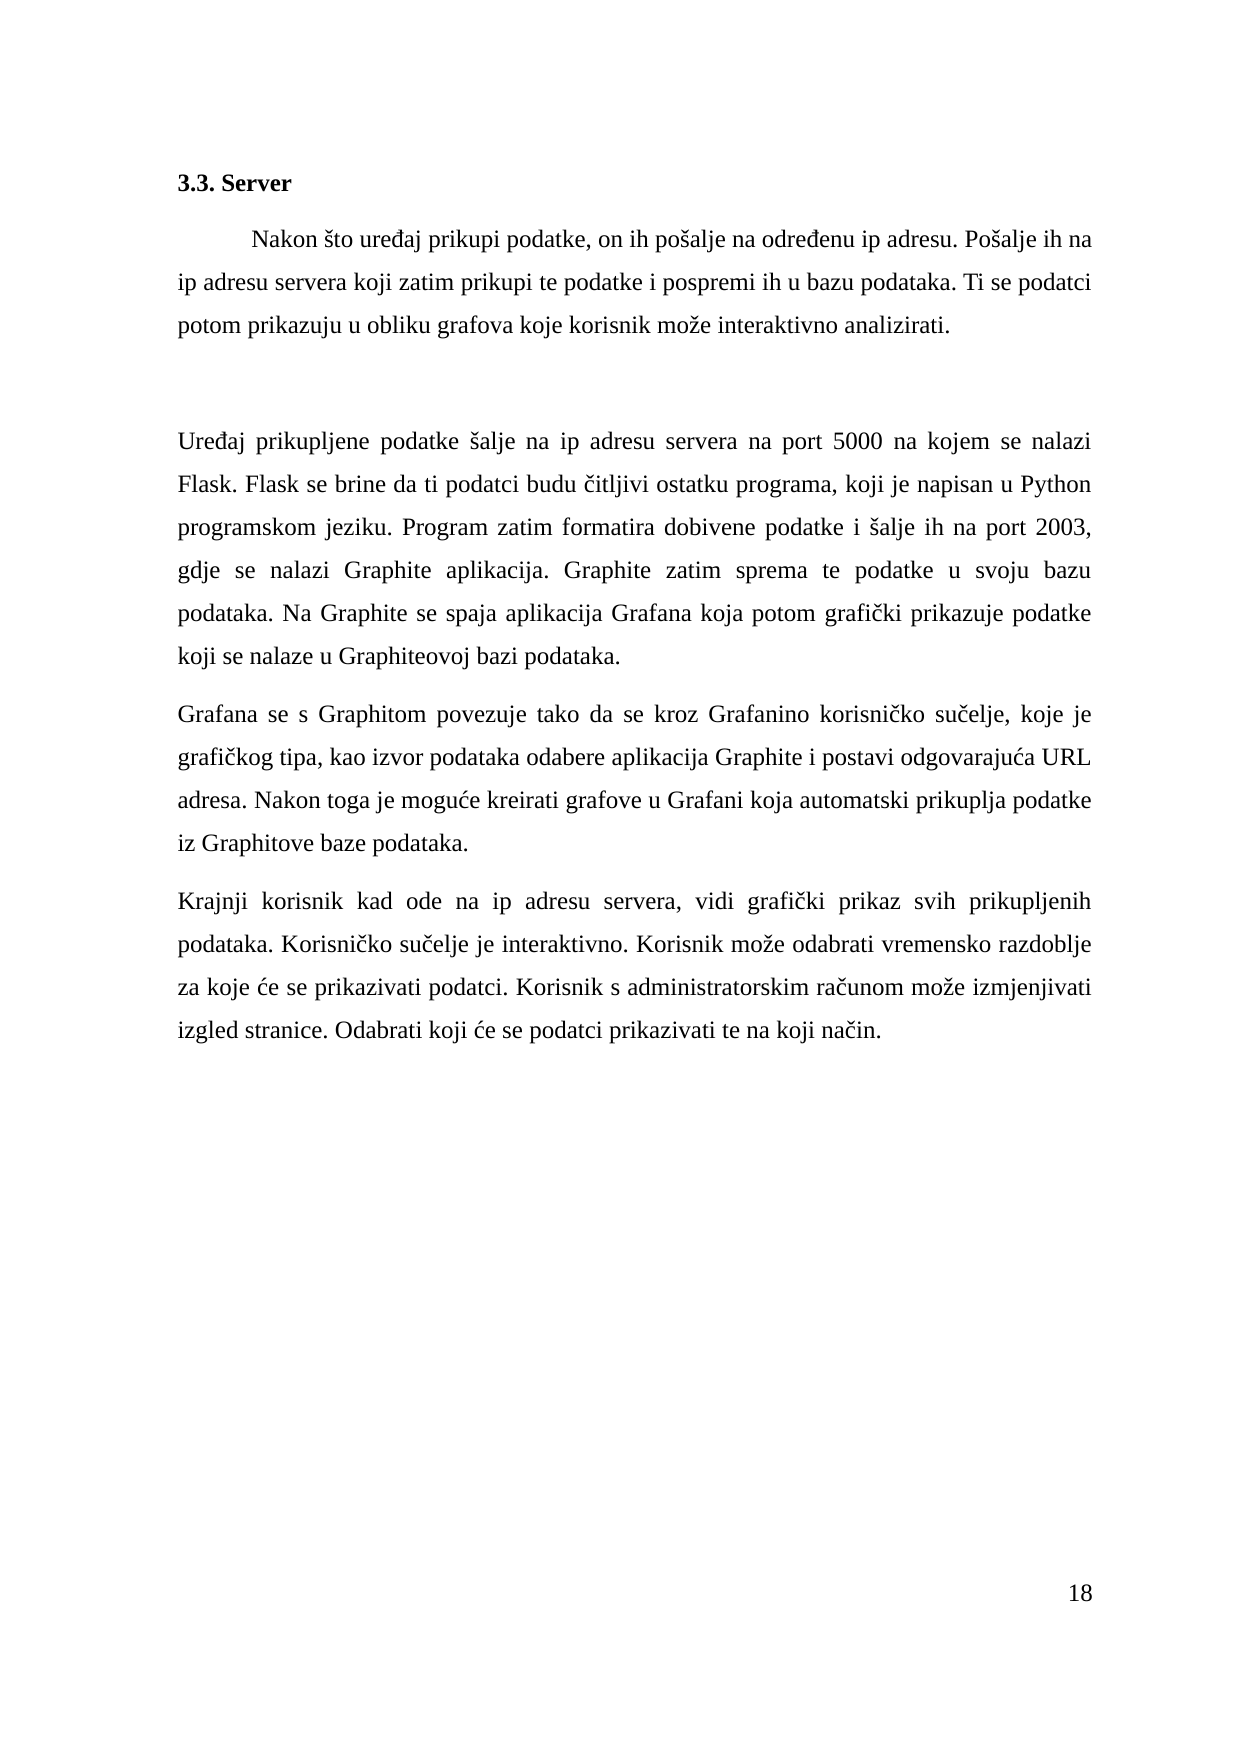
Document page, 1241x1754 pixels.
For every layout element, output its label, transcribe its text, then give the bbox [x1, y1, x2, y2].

subtitle 3.3. Server [177, 168, 1093, 197]
text Grafana se s Graphitom povezuje tako da se kroz Grafanino korisničko sučelje, koje je grafičkog tipa, kao izvor podataka odabere aplikacija Graphite i postavi odgovarajuća URL adresa. Nakon toga je moguće kreirati grafove u Grafani koja automatski prikuplja podatke iz Graphitove baze podataka. [177, 699, 1093, 857]
text Uređaj prikupljene podatke šalje na ip adresu servera na port 5000 na kojem se nalazi Flask. Flask se brine da ti podatci budu čitljivi ostatku programa, koji je napisan u Python programskom jeziku. Program zatim formatira dobivene podatke i šalje ih na port 2003, gdje se nalazi Graphite aplikacija. Graphite zatim sprema te podatke u svoju bazu podataka. Na Graphite se spaja aplikacija Grafana koja potom grafički prikazuje podatke koji se nalaze u Graphiteovoj bazi podataka. [177, 426, 1093, 670]
text Nakon što uređaj prikupi podatke, on ih pošalje na određenu ip adresu. Pošalje ih na ip adresu servera koji zatim prikupi te podatke i pospremi ih u bazu podataka. Ti se podatci potom prikazuju u obliku grafova koje korisnik može interaktivno analizirati. [177, 224, 1093, 339]
text Krajnji korisnik kad ode na ip adresu servera, vidi grafički prikaz svih prikupljenih podataka. Korisničko sučelje je interaktivno. Korisnik može odabrati vremensko razdoblje za koje će se prikazivati podatci. Korisnik s administratorskim računom može izmjenjivati izgled stranice. Odabrati koji će se podatci prikazivati te na koji način. [177, 886, 1093, 1044]
